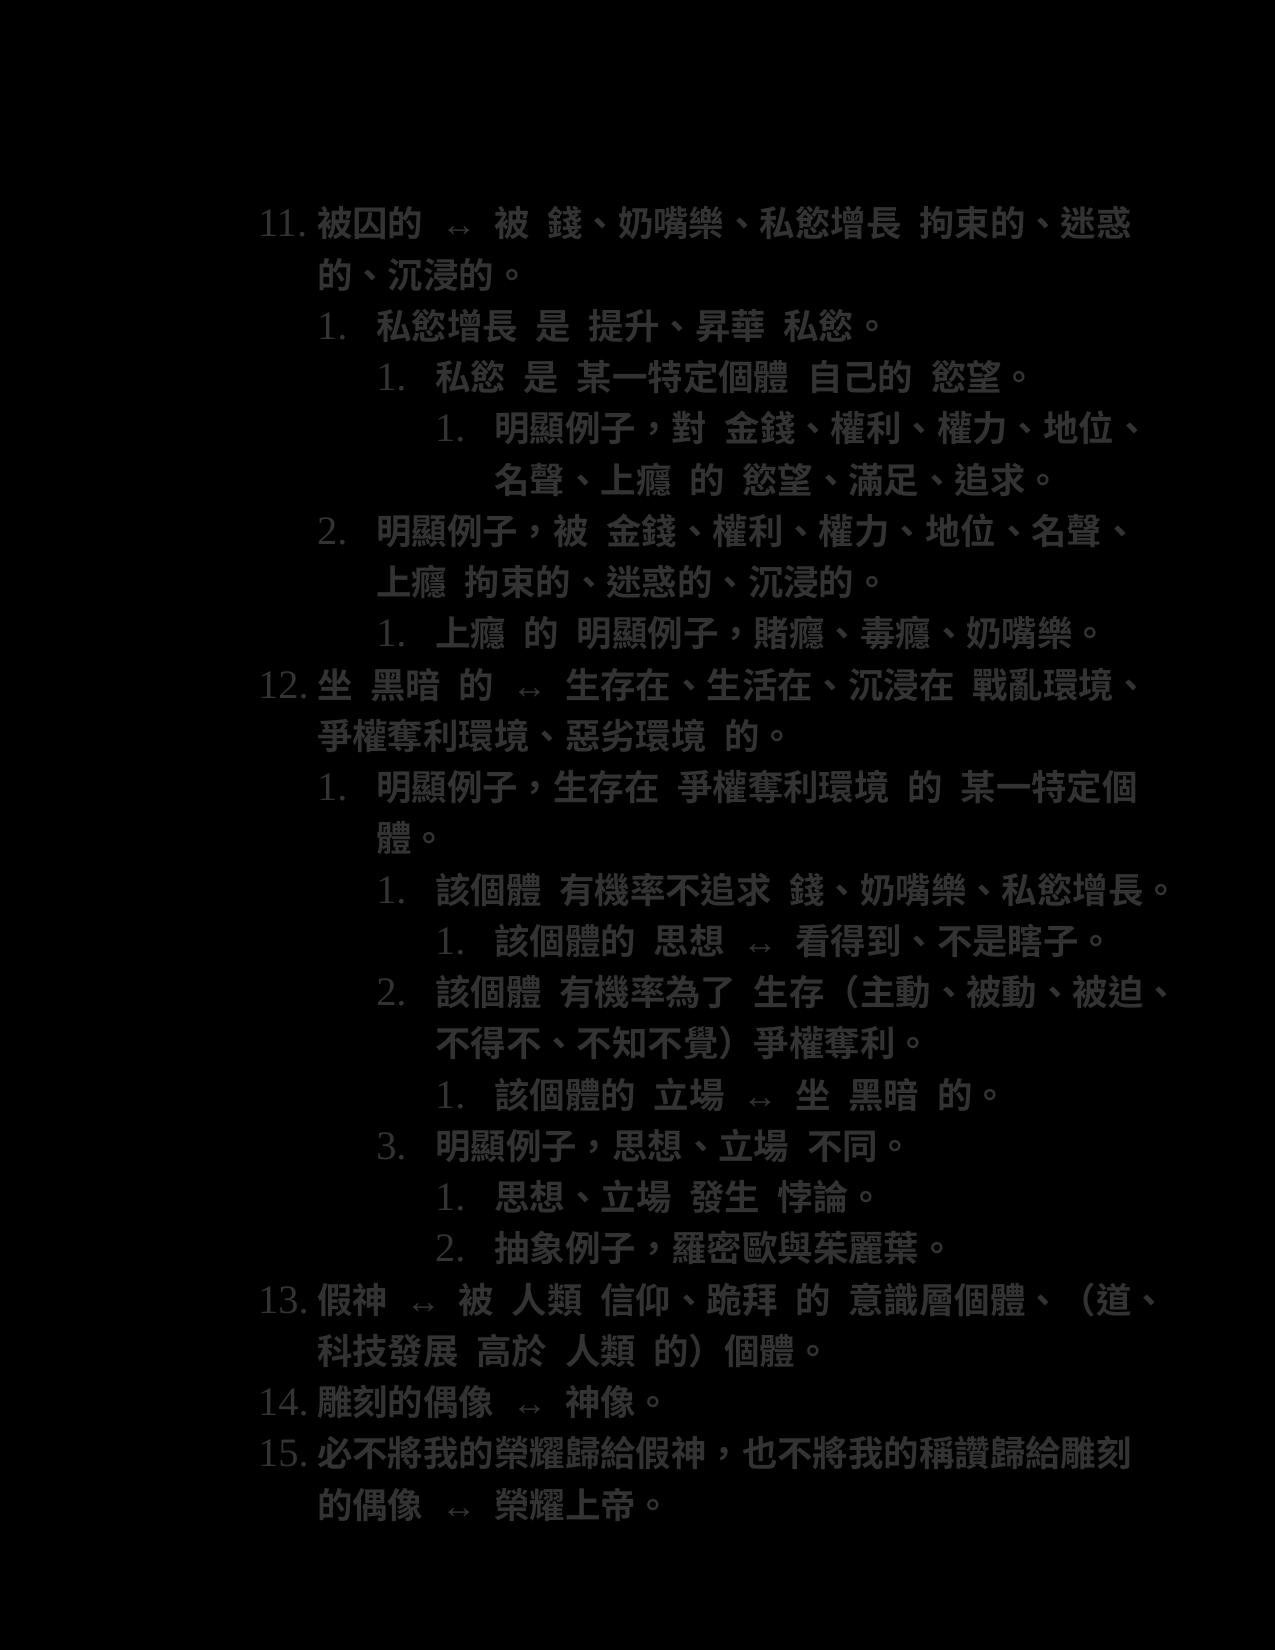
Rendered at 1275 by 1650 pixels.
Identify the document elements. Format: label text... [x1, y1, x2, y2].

list 被囚的 ↔ 被 錢、奶嘴樂、私慾增長 拘束的、迷惑的、沉浸的。 [258, 196, 1157, 298]
list 私慾 是 某一特定個體 自己的 慾望。 [376, 349, 1157, 401]
list 抽象例子，羅密歐與茱麗葉。 [435, 1221, 1157, 1272]
list 思想、立場 發生 悖論。 [435, 1169, 1157, 1221]
list 假神 ↔ 被 人類 信仰、跪拜 的 意識層個體、（道、科技發展 高於 人類 的）個體。 [258, 1272, 1157, 1374]
list 明顯例子，思想、立場 不同。 [376, 1118, 1157, 1169]
list 明顯例子，生存在 爭權奪利環境 的 某一特定個體。 [317, 759, 1157, 862]
list 明顯例子，對 金錢、權利、權力、地位、名聲、上癮 的 慾望、滿足、追求。 [435, 401, 1157, 503]
list 該個體 有機率為了 生存（主動、被動、被迫、不得不、不知不覺）爭權奪利。 [376, 964, 1157, 1067]
list 坐 黑暗 的 ↔ 生存在、生活在、沉浸在 戰亂環境、爭權奪利環境、惡劣環境 的。 [258, 657, 1157, 759]
list 該個體的 立場 ↔ 坐 黑暗 的。 [435, 1067, 1157, 1118]
list 該個體 有機率不追求 錢、奶嘴樂、私慾增長。 [376, 862, 1157, 913]
list 雕刻的偶像 ↔ 神像。 [258, 1374, 1157, 1426]
list 明顯例子，被 金錢、權利、權力、地位、名聲、上癮 拘束的、迷惑的、沉浸的。 [317, 503, 1157, 606]
list 該個體的 思想 ↔ 看得到、不是瞎子。 [435, 913, 1157, 964]
list 私慾增長 是 提升、昇華 私慾。 [317, 298, 1157, 349]
list 上癮 的 明顯例子，賭癮、毒癮、奶嘴樂。 [376, 606, 1157, 657]
list 必不將我的榮耀歸給假神，也不將我的稱讚歸給雕刻的偶像 ↔ 榮耀上帝。 [258, 1426, 1157, 1528]
